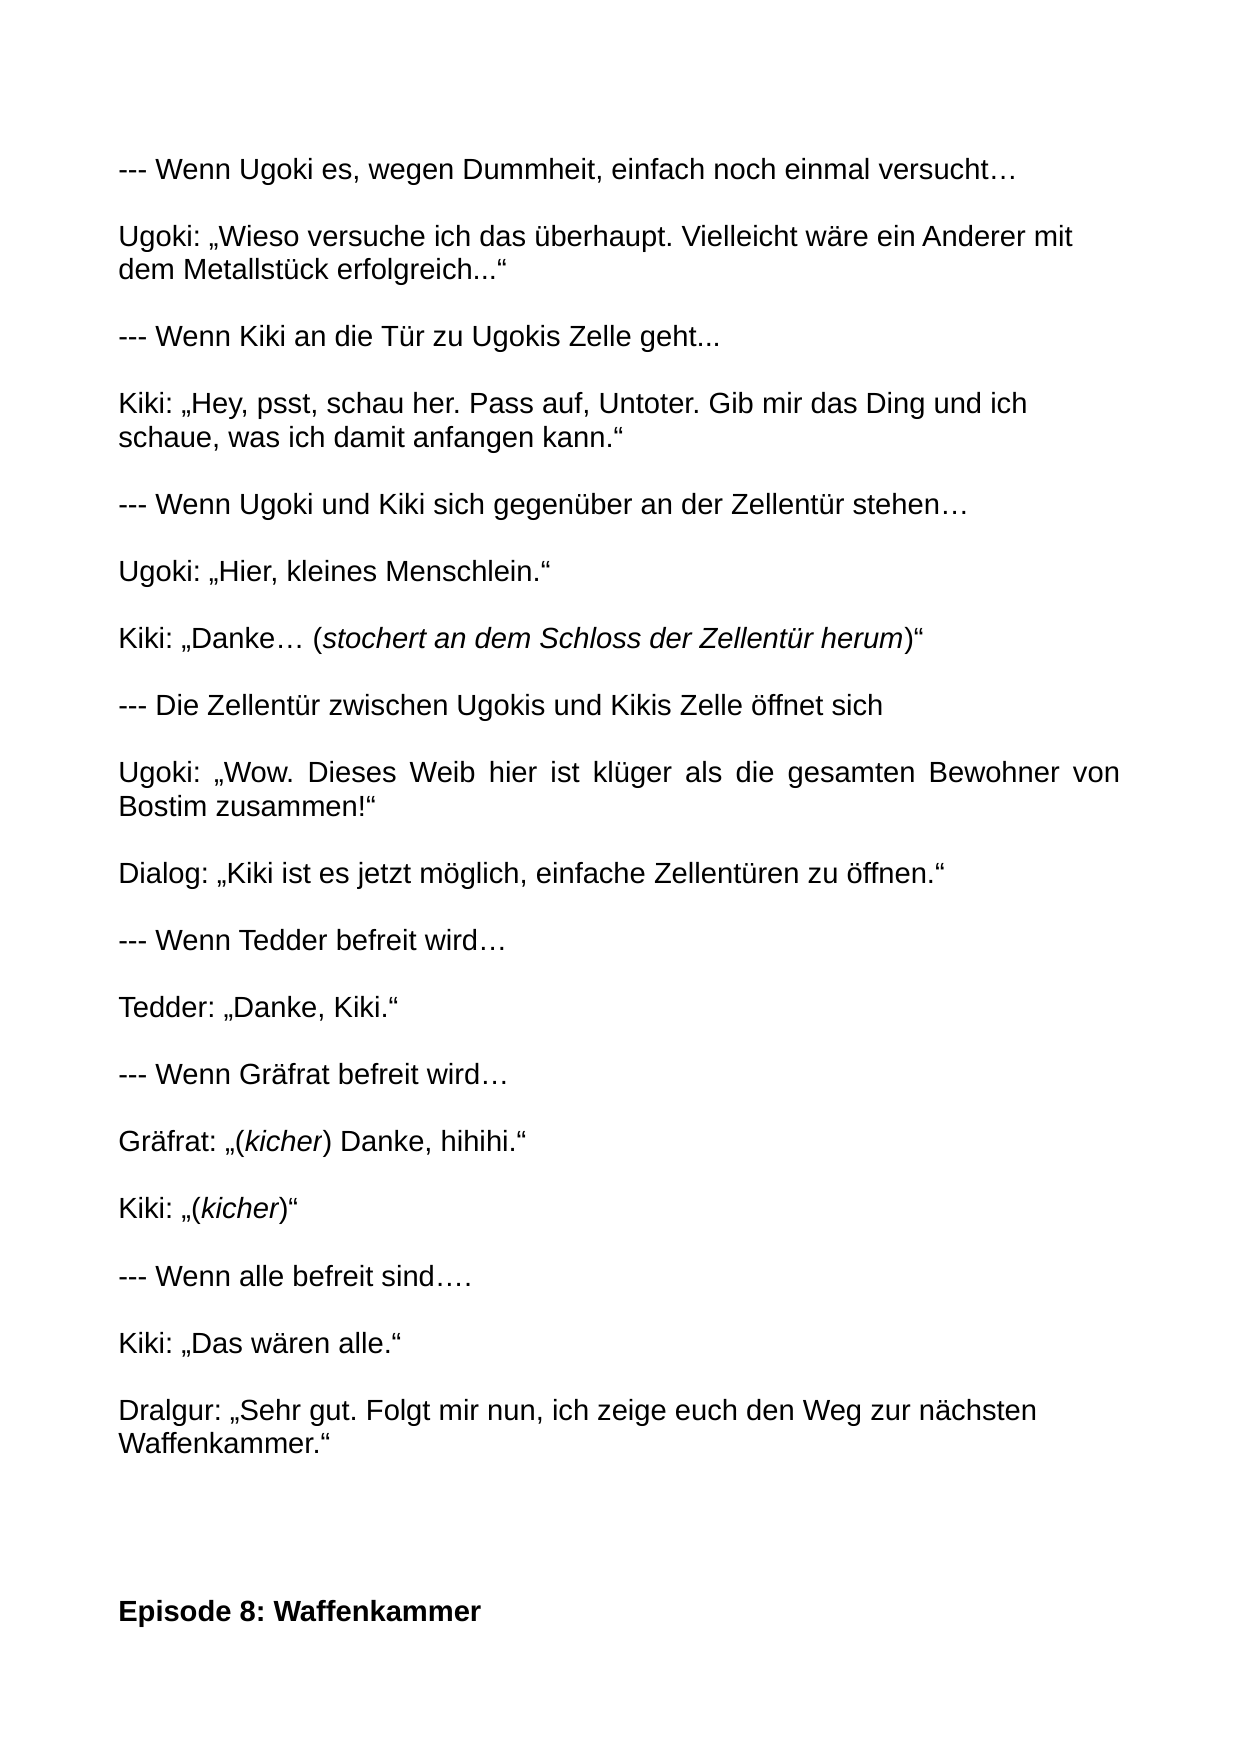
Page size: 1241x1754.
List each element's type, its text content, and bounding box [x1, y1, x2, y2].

text Ugoki: „Wow. Dieses Weib hier ist klüger als die gesamten Bewohner von Bostim zusammen!“ [118, 755, 1122, 822]
text Ugoki: „Wieso versuche ich das überhaupt. Vielleicht wäre ein Anderer mit dem Metallstück erfolgreich...“ [118, 219, 1122, 286]
text Kiki: „(kicher)“ [118, 1191, 1122, 1225]
text Kiki: „Danke… (stochert an dem Schloss der Zellentür herum)“ [118, 621, 1122, 655]
text Tedder: „Danke, Kiki.“ [118, 990, 1122, 1024]
text Kiki: „Hey, psst, schau her. Pass auf, Untoter. Gib mir das Ding und ich schaue, was ich damit anfangen kann.“ [118, 386, 1122, 453]
text Ugoki: „Hier, kleines Menschlein.“ [118, 554, 1122, 588]
text Episode 8: Waffenkammer [118, 1594, 1122, 1627]
text --- Wenn alle befreit sind…. [118, 1258, 1122, 1292]
text Dralgur: „Sehr gut. Folgt mir nun, ich zeige euch den Weg zur nächsten Waffenkammer.“ [118, 1393, 1122, 1460]
text --- Wenn Gräfrat befreit wird… [118, 1057, 1122, 1091]
text --- Wenn Kiki an die Tür zu Ugokis Zelle geht... [118, 319, 1122, 353]
text Dialog: „Kiki ist es jetzt möglich, einfache Zellentüren zu öffnen.“ [118, 856, 1122, 889]
text --- Wenn Ugoki es, wegen Dummheit, einfach noch einmal versucht… [118, 152, 1122, 185]
text --- Wenn Ugoki und Kiki sich gegenüber an der Zellentür stehen… [118, 487, 1122, 521]
text --- Die Zellentür zwischen Ugokis und Kikis Zelle öffnet sich [118, 688, 1122, 722]
text --- Wenn Tedder befreit wird… [118, 923, 1122, 957]
text Gräfrat: „(kicher) Danke, hihihi.“ [118, 1124, 1122, 1158]
text Kiki: „Das wären alle.“ [118, 1326, 1122, 1359]
